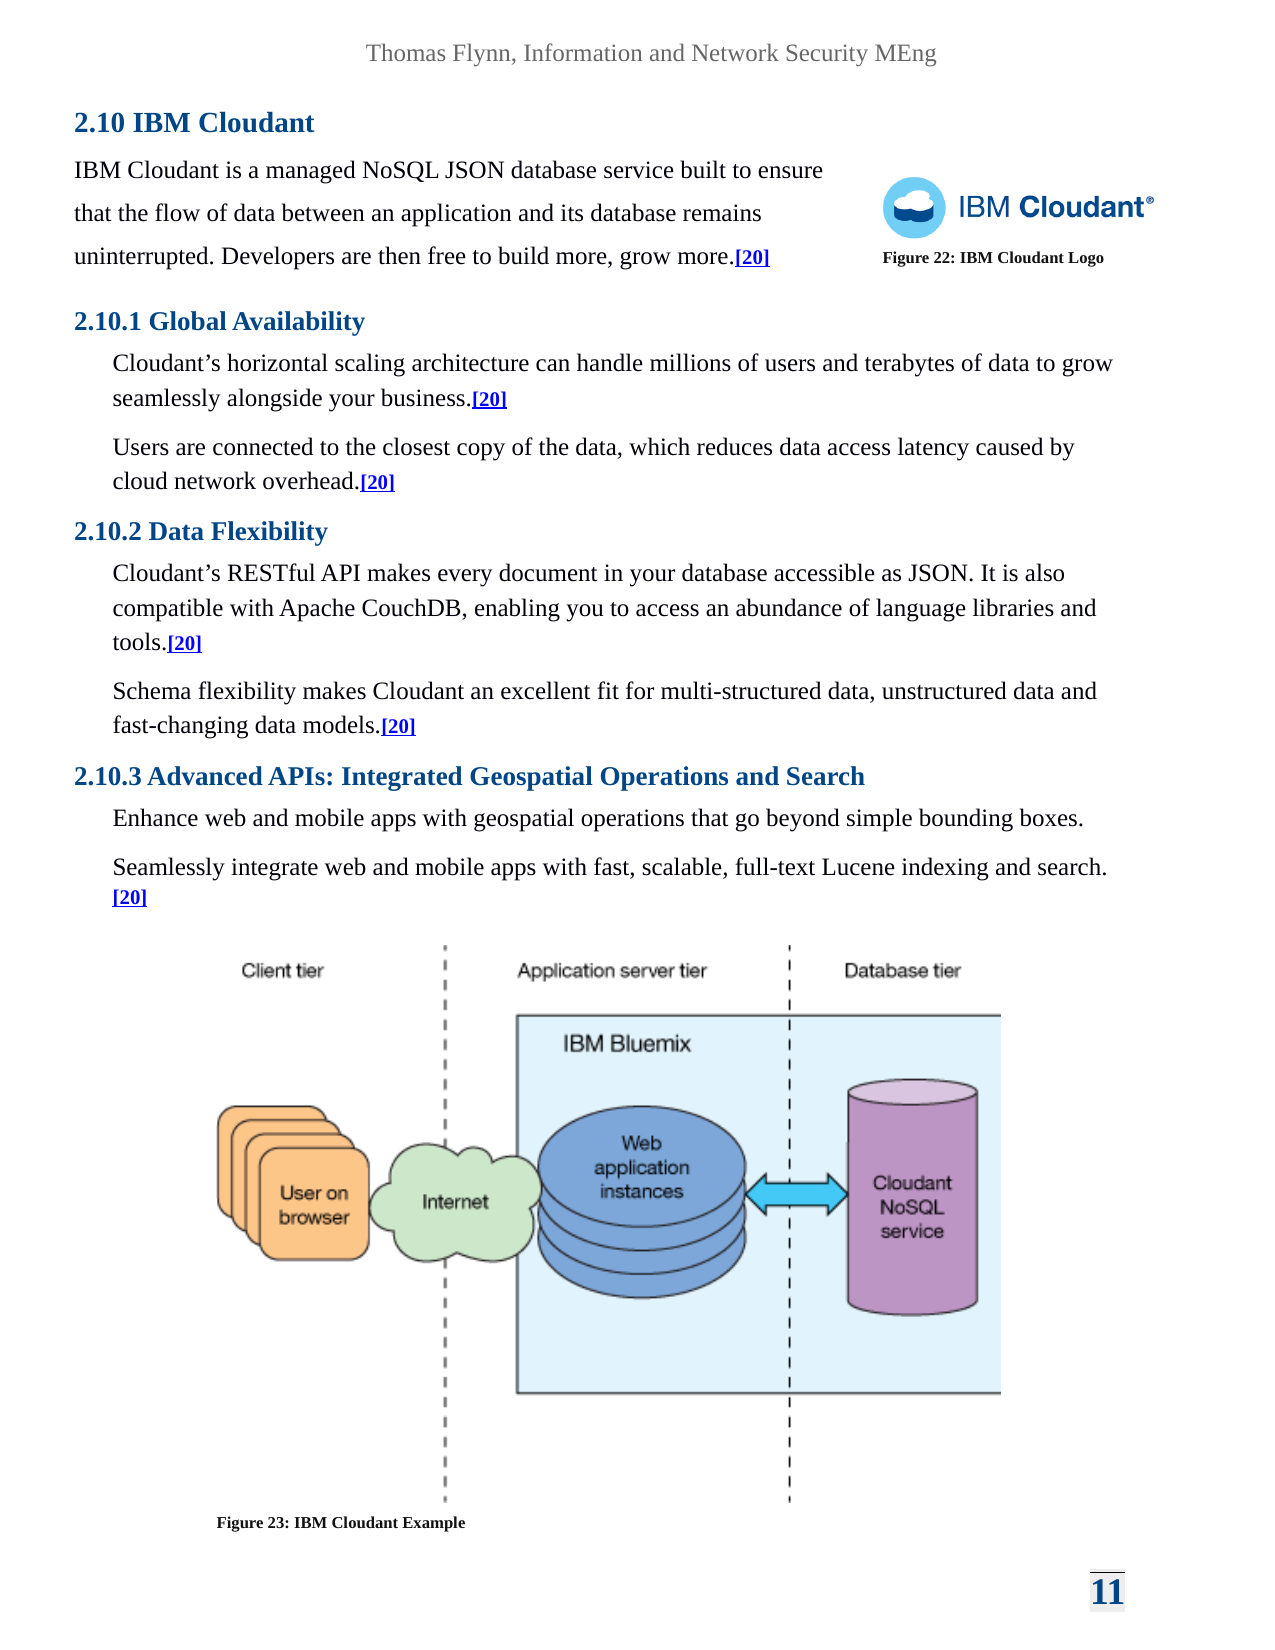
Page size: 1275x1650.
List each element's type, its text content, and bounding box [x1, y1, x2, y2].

text Cloudant’s RESTful API makes every document in your database accessible as JSON. It is also compatible with Apache CouchDB, enabling you to access an abundance of language libraries and tools.[20] [112, 558, 1125, 656]
text Cloudant’s horizontal scaling architecture can handle millions of users and terabytes of data to grow seamlessly alongside your business.[20] [112, 348, 1125, 411]
subtitle 2.10 IBM Cloudant [74, 105, 1125, 138]
text Figure 23: IBM Cloudant Example [216, 1503, 1001, 1532]
text Seamlessly integrate web and mobile apps with fast, scalable, full-text Lucene indexing and search.[20] [112, 852, 1125, 909]
picture [216, 945, 1001, 1503]
text Users are connected to the closest copy of the data, which reduces data access latency caused by cloud network overhead.[20] [112, 432, 1125, 495]
subtitle 2.10.3 Advanced APIs: Integrated Geospatial Operations and Search [74, 760, 1125, 791]
text Figure 22: IBM Cloudant Logo [882, 177, 1212, 267]
subtitle 2.10.1 Global Availability [74, 305, 1125, 336]
text Enhance web and mobile apps with geospatial operations that go beyond simple bounding boxes. [112, 803, 1125, 831]
picture [882, 177, 1159, 239]
text IBM Cloudant is a managed NoSQL JSON database service built to ensure that the flow of data between an application and its database remains uninterrupted. Developers are then free to build more, grow more.[20] [74, 155, 1212, 270]
text Schema flexibility makes Cloudant an excellent fit for multi-structured data, unstructured data and fast-changing data models.[20] [112, 676, 1125, 739]
subtitle 2.10.2 Data Flexibility [74, 515, 1125, 546]
